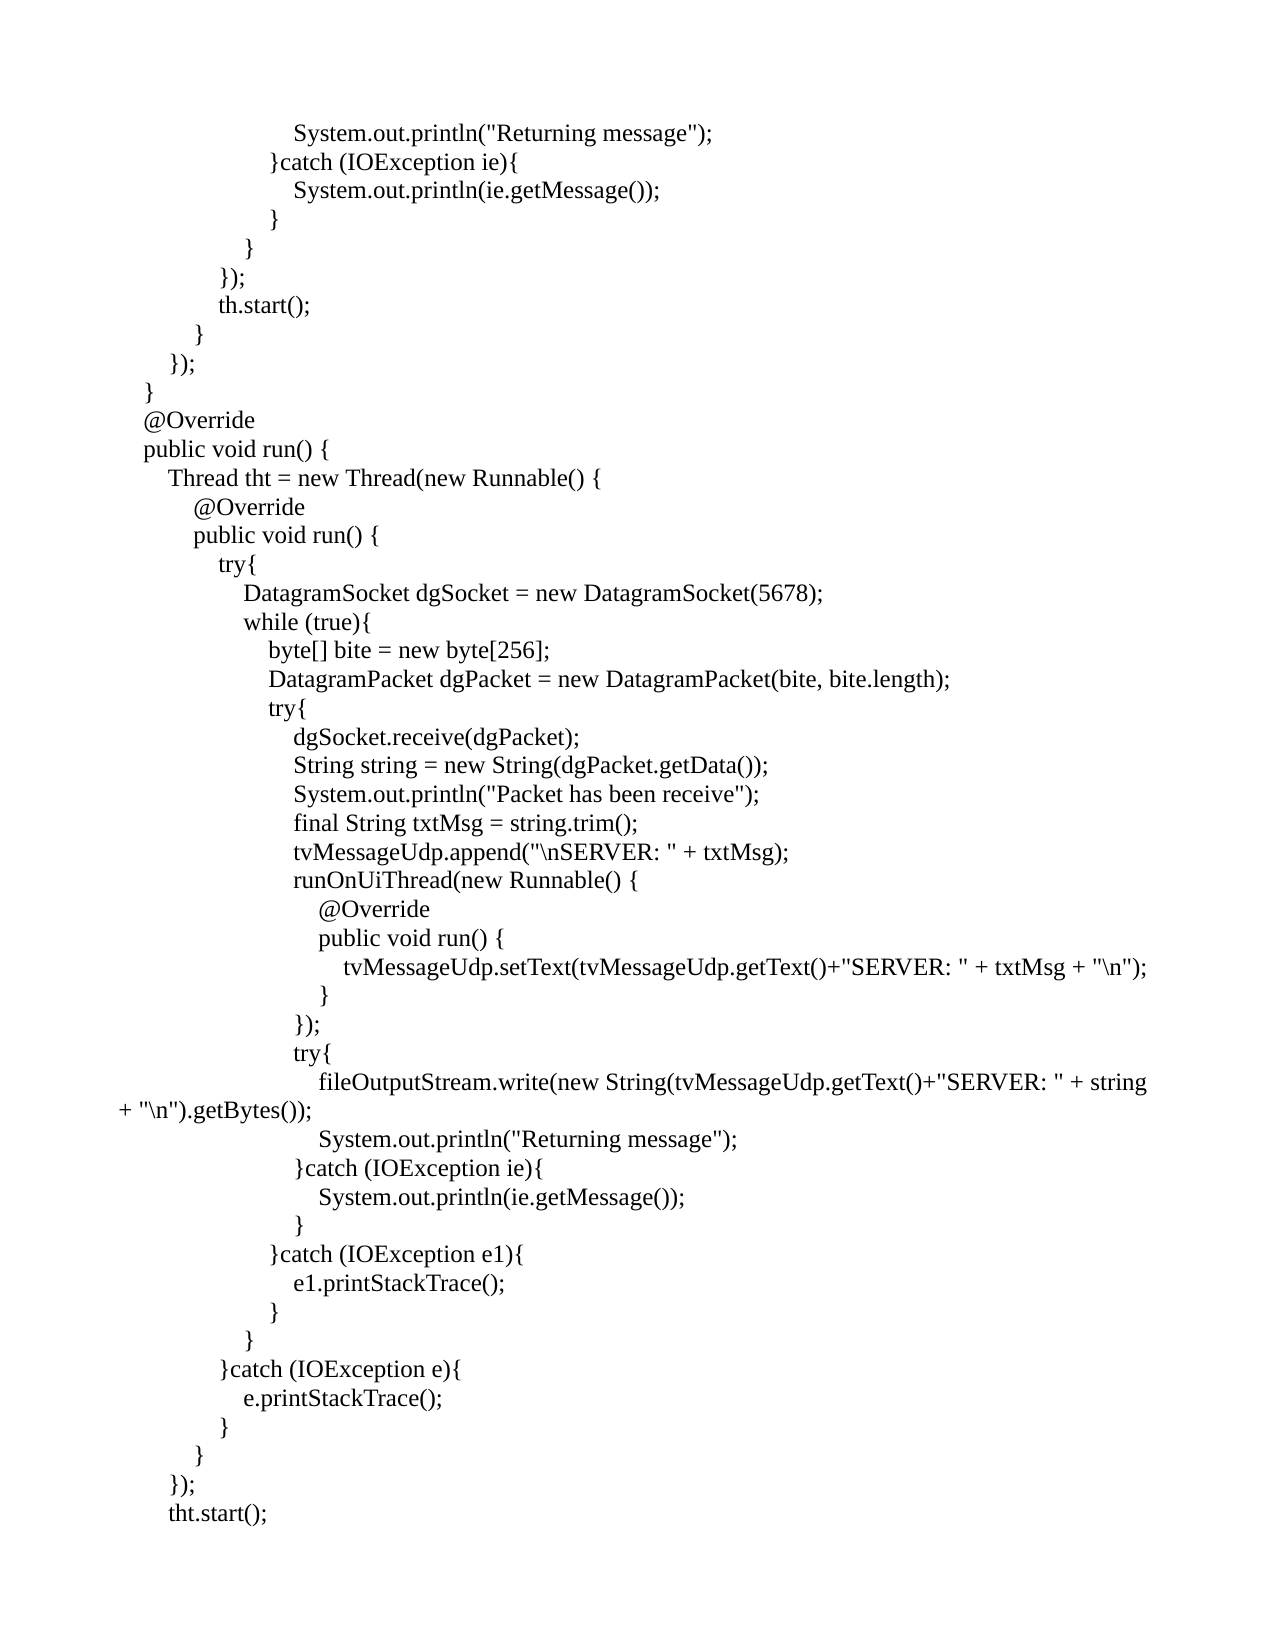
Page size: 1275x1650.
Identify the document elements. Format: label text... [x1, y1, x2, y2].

text } [118, 1297, 1157, 1326]
text System.out.println("Returning message"); [118, 1124, 1157, 1153]
text e.printStackTrace(); [118, 1383, 1157, 1412]
text tvMessageUdp.append("\nSERVER: " + txtMsg); [118, 837, 1157, 866]
text String string = new String(dgPacket.getData()); [118, 751, 1157, 779]
text } [118, 1412, 1157, 1441]
text public void run() { [118, 434, 1157, 463]
text }catch (IOException e){ [118, 1354, 1157, 1383]
text }catch (IOException ie){ [118, 147, 1157, 176]
text } [118, 377, 1157, 406]
text dgSocket.receive(dgPacket); [118, 722, 1157, 751]
text byte[] bite = new byte[256]; [118, 636, 1157, 664]
text }); [118, 348, 1157, 377]
text System.out.println("Returning message"); [118, 118, 1157, 147]
text } [118, 204, 1157, 233]
text System.out.println(ie.getMessage()); [118, 1182, 1157, 1211]
text fileOutputStream.write(new String(tvMessageUdp.getText()+"SERVER: " + string + "\n").getBytes()); [118, 1067, 1157, 1124]
text }); [118, 1009, 1157, 1038]
text }); [118, 262, 1157, 291]
text } [118, 1211, 1157, 1239]
text @Override [118, 894, 1157, 923]
text System.out.println("Packet has been receive"); [118, 779, 1157, 808]
text while (true){ [118, 607, 1157, 636]
text runOnUiThread(new Runnable() { [118, 866, 1157, 894]
text try{ [118, 693, 1157, 722]
text DatagramPacket dgPacket = new DatagramPacket(bite, bite.length); [118, 664, 1157, 693]
text } [118, 319, 1157, 348]
text }catch (IOException ie){ [118, 1153, 1157, 1182]
text @Override [118, 492, 1157, 521]
text @Override [118, 406, 1157, 434]
text System.out.println(ie.getMessage()); [118, 176, 1157, 204]
text }); [118, 1469, 1157, 1498]
text Thread tht = new Thread(new Runnable() { [118, 463, 1157, 492]
text public void run() { [118, 521, 1157, 549]
text public void run() { [118, 923, 1157, 952]
text }catch (IOException e1){ [118, 1239, 1157, 1268]
text try{ [118, 549, 1157, 578]
text DatagramSocket dgSocket = new DatagramSocket(5678); [118, 578, 1157, 607]
text } [118, 233, 1157, 262]
text tvMessageUdp.setText(tvMessageUdp.getText()+"SERVER: " + txtMsg + "\n"); [118, 952, 1157, 981]
text } [118, 1441, 1157, 1469]
text } [118, 981, 1157, 1009]
text th.start(); [118, 291, 1157, 319]
text final String txtMsg = string.trim(); [118, 808, 1157, 837]
text tht.start(); [118, 1498, 1157, 1527]
text } [118, 1326, 1157, 1354]
text e1.printStackTrace(); [118, 1268, 1157, 1297]
text try{ [118, 1038, 1157, 1067]
